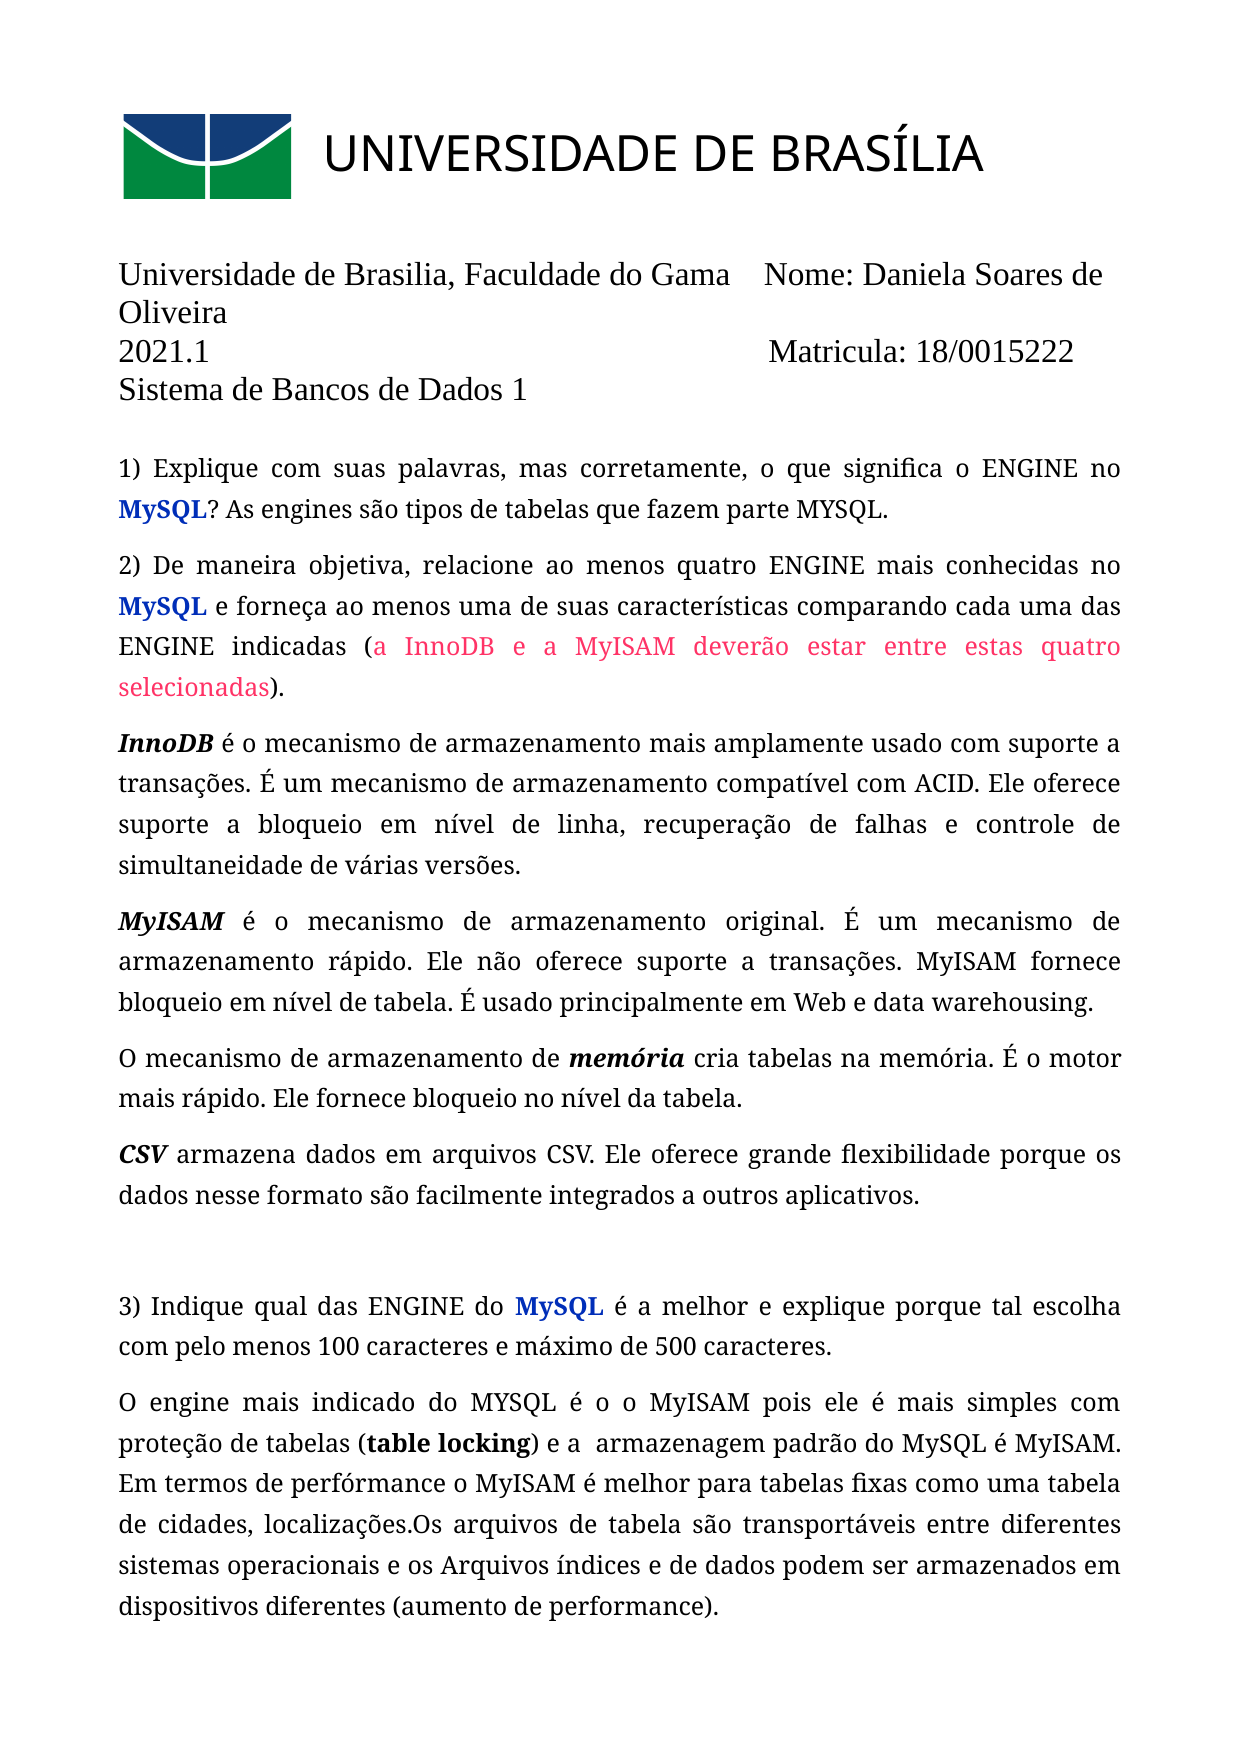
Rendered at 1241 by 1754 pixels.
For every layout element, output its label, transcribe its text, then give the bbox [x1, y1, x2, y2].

picture [123, 114, 292, 199]
text O mecanismo de armazenamento de memória cria tabelas na memória. É o motor mais rápido. Ele fornece bloqueio no nível da tabela. [118, 1040, 1122, 1115]
text InnoDB é o mecanismo de armazenamento mais amplamente usado com suporte a transações. É um mecanismo de armazenamento compatível com ACID. Ele oferece suporte a bloqueio em nível de linha, recuperação de falhas e controle de simultaneidade de várias versões. [118, 725, 1122, 882]
text 2021.1 Matricula: 18/0015222 [118, 331, 1122, 369]
text Universidade de Brasilia, Faculdade do Gama Nome: Daniela Soares de Oliveira [118, 254, 1122, 331]
text O engine mais indicado do MYSQL é o o MyISAM pois ele é mais simples com proteção de tabelas (table locking) e a armazenagem padrão do MySQL é MyISAM. Em termos de perfórmance o MyISAM é melhor para tabelas fixas como uma tabela de cidades, localizações.Os arquivos de tabela são transportáveis entre diferentes sistemas operacionais e os Arquivos índices e de dados podem ser armazenados em dispositivos diferentes (aumento de performance). [118, 1384, 1122, 1623]
text Sistema de Bancos de Dados 1 [118, 369, 1122, 408]
text 2) De maneira objetiva, relacione ao menos quatro ENGINE mais conhecidas no MySQL e forneça ao menos uma de suas características comparando cada uma das ENGINE indicadas (a InnoDB e a MyISAM deverão estar entre estas quatro selecionadas). [118, 547, 1122, 704]
text 1) Explique com suas palavras, mas corretamente, o que significa o ENGINE no MySQL? As engines são tipos de tabelas que fazem parte MYSQL. [118, 451, 1122, 526]
text 3) Indique qual das ENGINE do MySQL é a melhor e explique porque tal escolha com pelo menos 100 caracteres e máximo de 500 caracteres. [118, 1288, 1122, 1363]
text MyISAM é o mecanismo de armazenamento original. É um mecanismo de armazenamento rápido. Ele não oferece suporte a transações. MyISAM fornece bloqueio em nível de tabela. É usado principalmente em Web e data warehousing. [118, 903, 1122, 1019]
text CSV armazena dados em arquivos CSV. Ele oferece grande flexibilidade porque os dados nesse formato são facilmente integrados a outros aplicativos. [118, 1136, 1122, 1211]
text UNIVERSIDADE DE BRASÍLIA [292, 118, 1122, 186]
